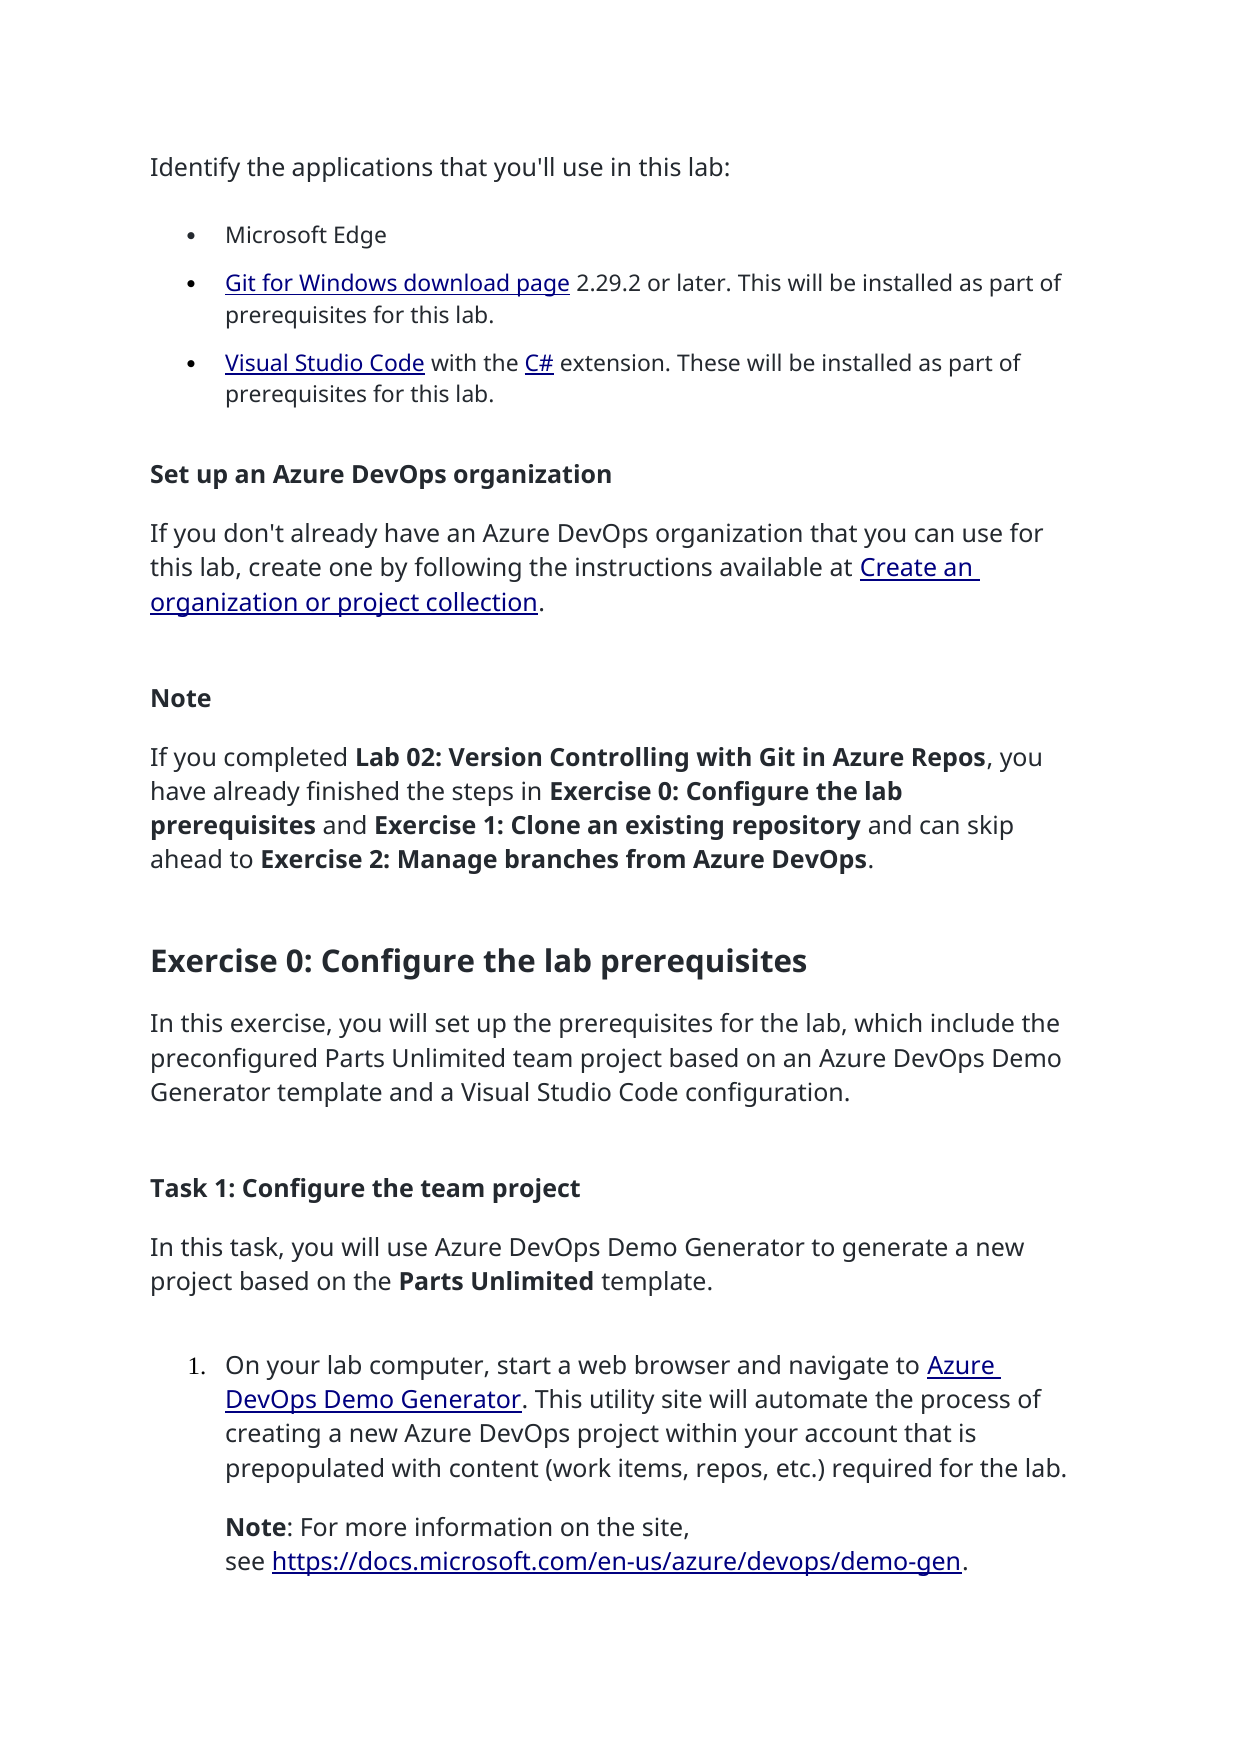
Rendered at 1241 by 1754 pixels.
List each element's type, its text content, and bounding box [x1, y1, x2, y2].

subtitle Set up an Azure DevOps organization [150, 457, 1090, 491]
list Microsoft Edge [187, 219, 1090, 251]
text In this exercise, you will set up the prerequisites for the lab, which include the preconfigured Parts Unlimited team project based on an Azure DevOps Demo Generator template and a Visual Studio Code configuration. [150, 1006, 1090, 1108]
text Identify the applications that you'll use in this lab: [150, 150, 1090, 184]
text If you don't already have an Azure DevOps organization that you can use for this lab, create one by following the instructions available at Create an organization or project collection. [150, 516, 1090, 618]
list On your lab computer, start a web browser and navigate to Azure DevOps Demo Generator. This utility site will automate the process of creating a new Azure DevOps project within your account that is prepopulated with content (work items, repos, etc.) required for the lab. [187, 1348, 1090, 1484]
list Git for Windows download page 2.29.2 or later. This will be installed as part of prerequisites for this lab. [187, 267, 1090, 330]
text If you completed Lab 02: Version Controlling with Git in Azure Repos, you have already finished the steps in Exercise 0: Configure the lab prerequisites and Exercise 1: Clone an existing repository and can skip ahead to Exercise 2: Manage branches from Azure DevOps. [150, 740, 1090, 876]
subtitle Note [150, 681, 1090, 715]
text Note: For more information on the site, see https://docs.microsoft.com/en-us/azure/devops/demo-gen. [225, 1509, 1090, 1577]
text In this task, you will use Azure DevOps Demo Generator to generate a new project based on the Parts Unlimited template. [150, 1230, 1090, 1298]
subtitle Exercise 0: Configure the lab prerequisites [150, 938, 1090, 981]
subtitle Task 1: Configure the team project [150, 1171, 1090, 1205]
list Visual Studio Code with the C# extension. These will be installed as part of prerequisites for this lab. [187, 347, 1090, 409]
